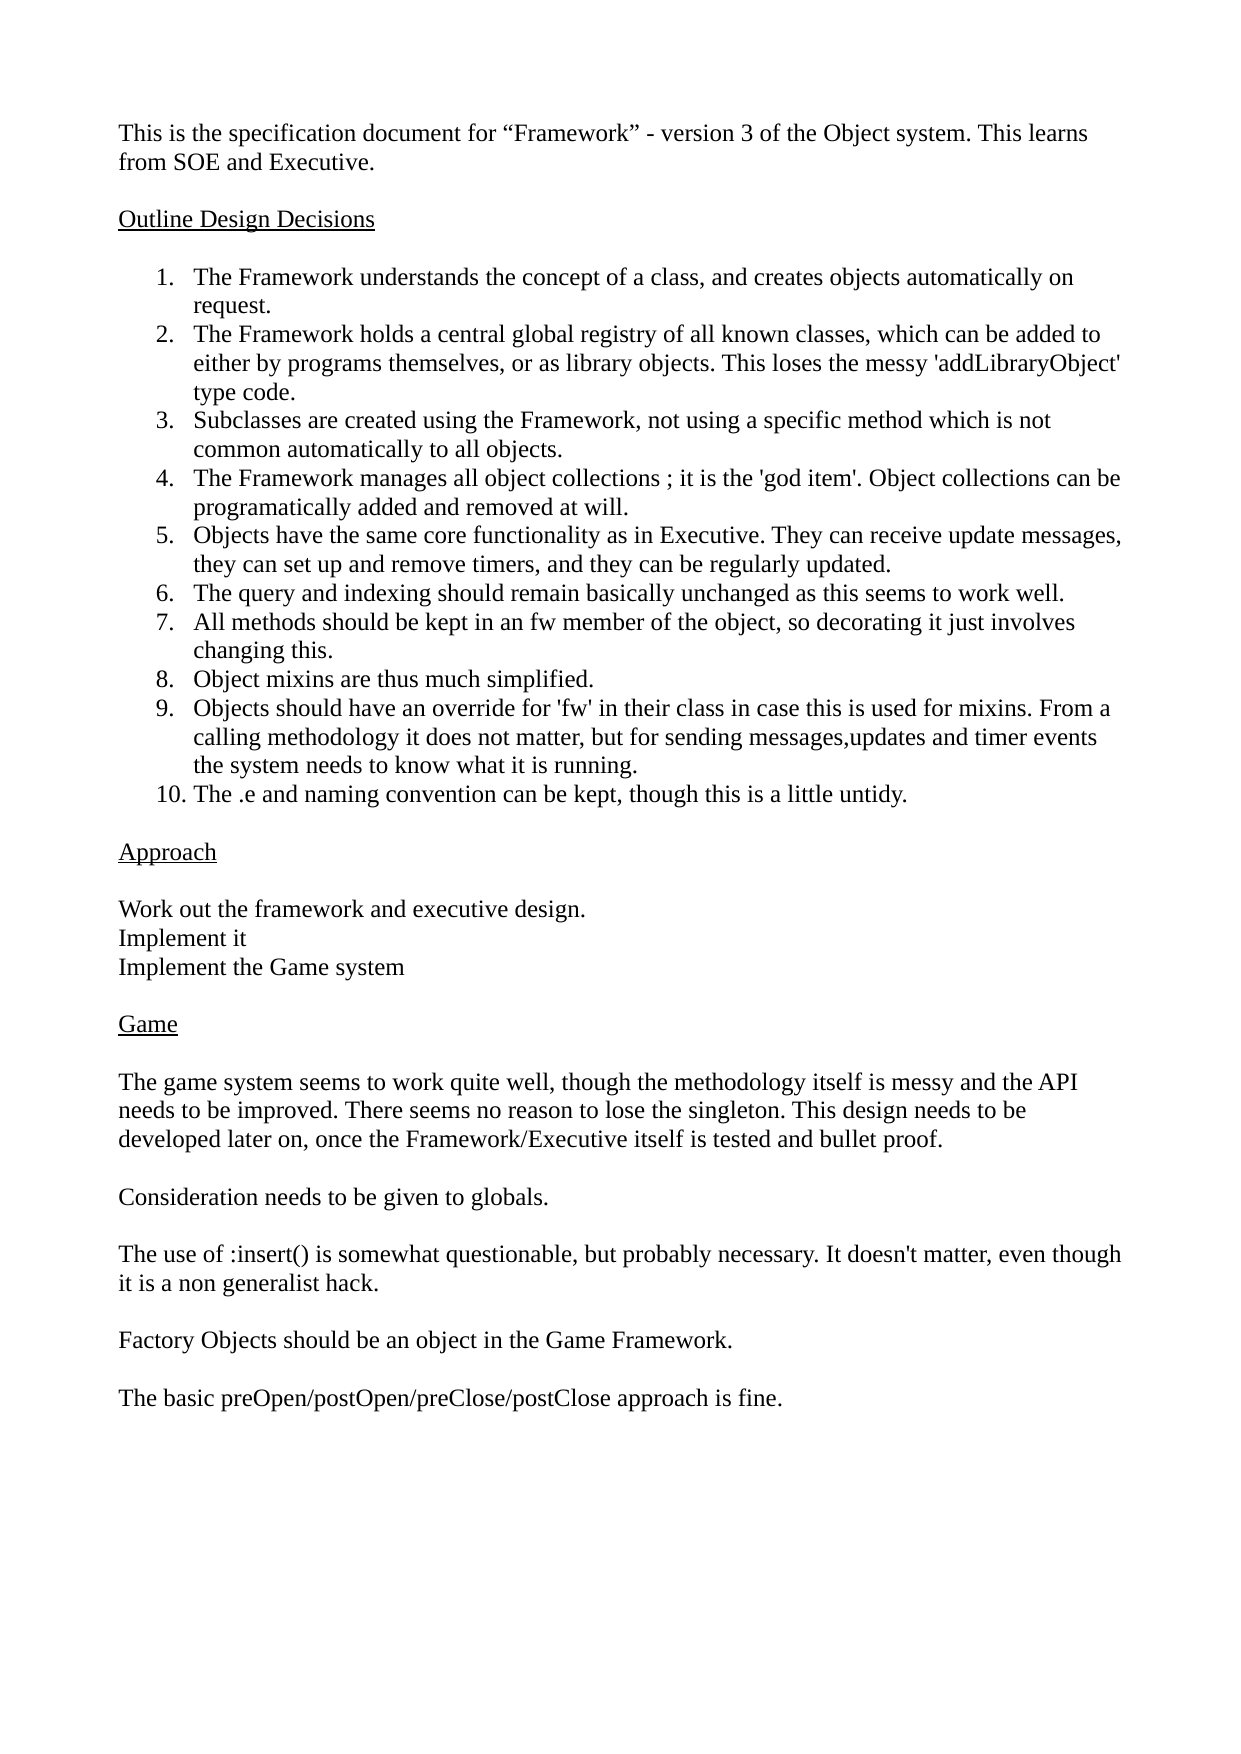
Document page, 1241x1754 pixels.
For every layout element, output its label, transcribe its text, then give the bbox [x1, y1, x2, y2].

text The use of :insert() is somewhat questionable, but probably necessary. It doesn't matter, even though it is a non generalist hack. [118, 1239, 1122, 1297]
text Game [118, 1009, 1122, 1038]
list The Framework holds a central global registry of all known classes, which can be added to either by programs themselves, or as library objects. This loses the messy 'addLibraryObject' type code. [156, 319, 1122, 406]
list The Framework understands the concept of a class, and creates objects automatically on request. [156, 262, 1122, 319]
list The query and indexing should remain basically unchanged as this seems to work well. [156, 578, 1122, 607]
list The .e and naming convention can be kept, though this is a little untidy. [156, 779, 1122, 808]
text Approach [118, 837, 1122, 866]
text Work out the framework and executive design. [118, 894, 1122, 923]
text The basic preOpen/postOpen/preClose/postClose approach is fine. [118, 1383, 1122, 1412]
list The Framework manages all object collections ; it is the 'god item'. Object collections can be programatically added and removed at will. [156, 463, 1122, 521]
text Factory Objects should be an object in the Game Framework. [118, 1326, 1122, 1354]
text This is the specification document for “Framework” - version 3 of the Object system. This learns from SOE and Executive. [118, 118, 1122, 176]
list All methods should be kept in an fw member of the object, so decorating it just involves changing this. [156, 607, 1122, 664]
list Objects have the same core functionality as in Executive. They can receive update messages, they can set up and remove timers, and they can be regularly updated. [156, 521, 1122, 578]
list Objects should have an override for 'fw' in their class in case this is used for mixins. From a calling methodology it does not matter, but for sending messages,updates and timer events the system needs to know what it is running. [156, 693, 1122, 779]
text Consideration needs to be given to globals. [118, 1182, 1122, 1211]
text Implement it [118, 923, 1122, 952]
text The game system seems to work quite well, though the methodology itself is messy and the API needs to be improved. There seems no reason to lose the singleton. This design needs to be developed later on, once the Framework/Executive itself is tested and bullet proof. [118, 1067, 1122, 1153]
list Object mixins are thus much simplified. [156, 664, 1122, 693]
text Outline Design Decisions [118, 204, 1122, 233]
list Subclasses are created using the Framework, not using a specific method which is not common automatically to all objects. [156, 406, 1122, 463]
text Implement the Game system [118, 952, 1122, 981]
